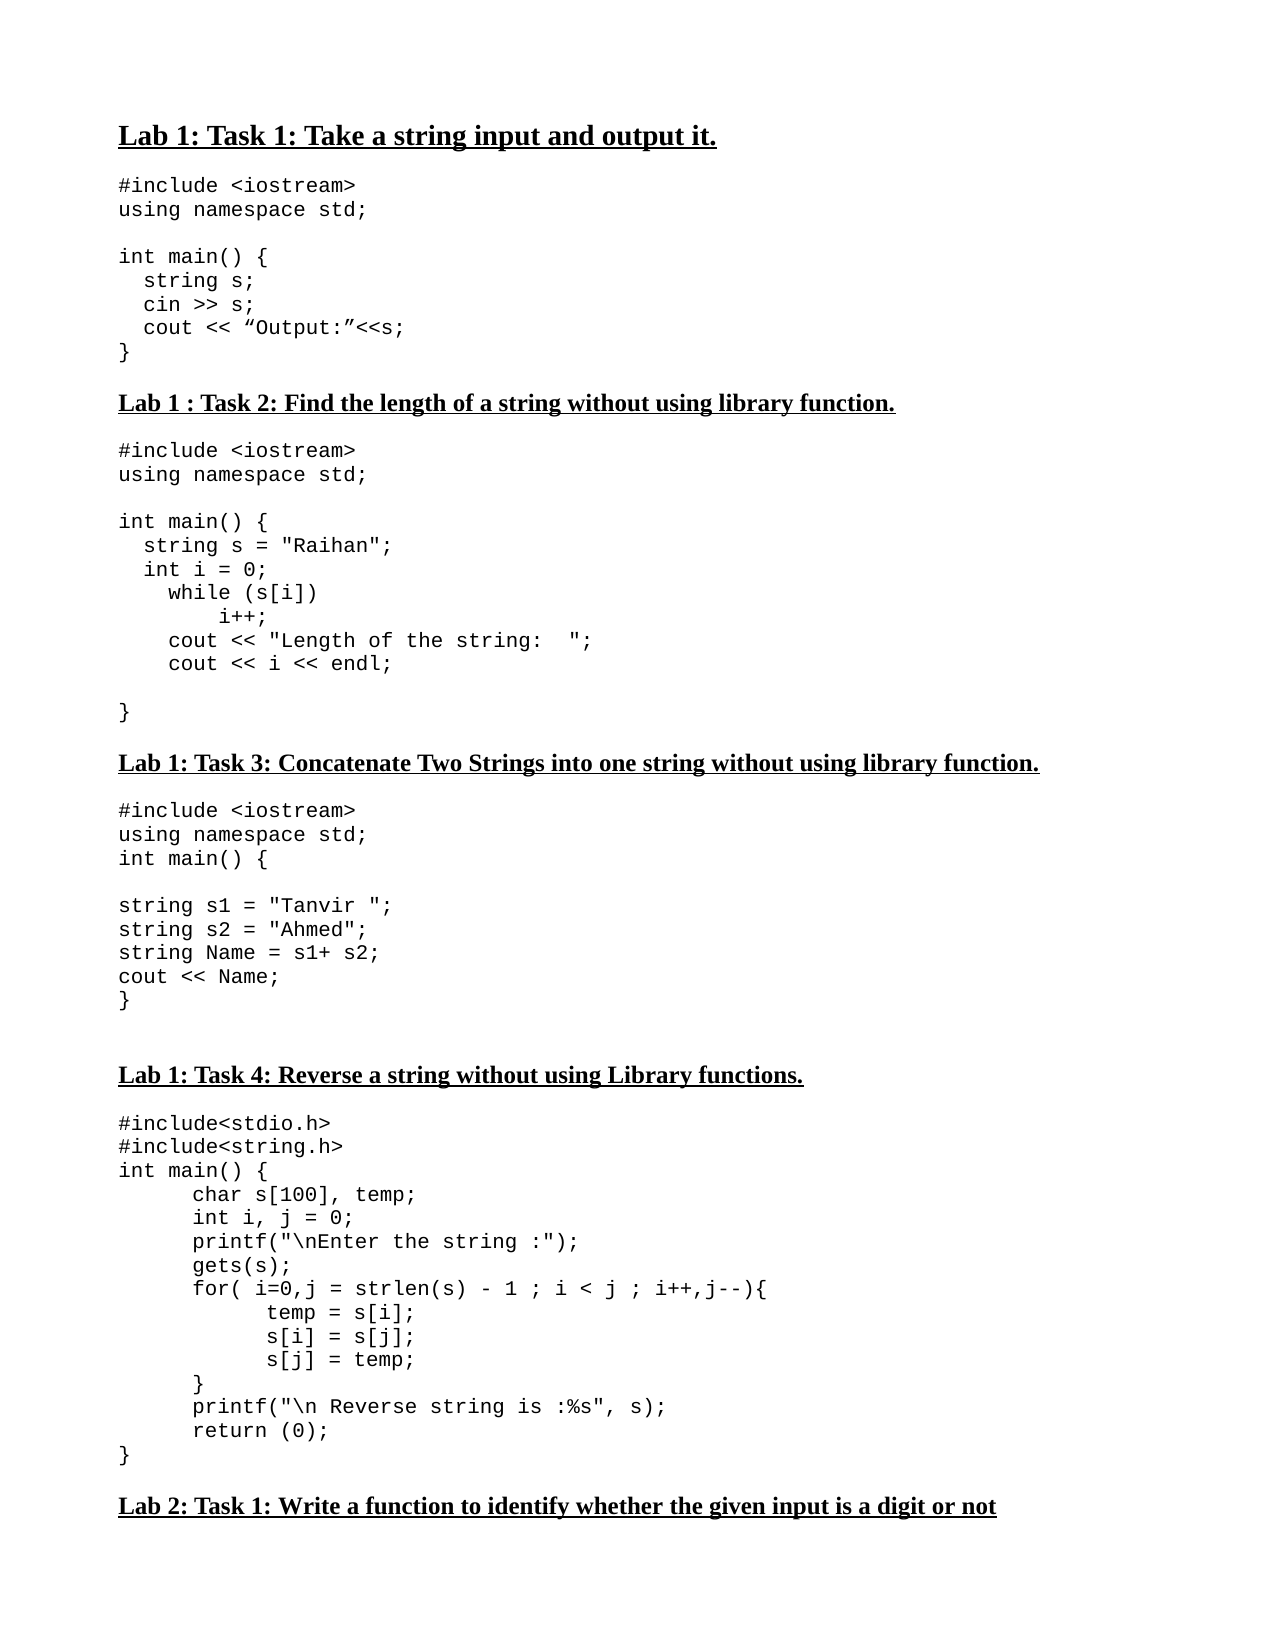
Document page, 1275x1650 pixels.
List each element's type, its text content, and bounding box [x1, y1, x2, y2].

text Lab 1: Task 4: Reverse a string without using Library functions. [118, 1060, 1157, 1089]
text } [118, 341, 1157, 364]
text Lab 1: Task 3: Concatenate Two Strings into one string without using library function. [118, 748, 1157, 777]
text string Name = s1+ s2; [118, 942, 1157, 966]
text #include<stdio.h> [118, 1113, 1157, 1136]
text s[i] = s[j]; [118, 1326, 1157, 1349]
text string s2 = "Ahmed"; [118, 918, 1157, 942]
text int main() { [118, 511, 1157, 535]
text string s = "Raihan"; [118, 535, 1157, 559]
text cout << “Output:”<<s; [118, 317, 1157, 341]
text } [118, 1373, 1157, 1397]
text int main() { [118, 246, 1157, 270]
text string s1 = "Tanvir "; [118, 895, 1157, 918]
text temp = s[i]; [118, 1302, 1157, 1326]
text int main() { [118, 1160, 1157, 1184]
text int i, j = 0; [118, 1207, 1157, 1231]
text cout << Name; [118, 966, 1157, 989]
text } [118, 989, 1157, 1013]
text cin >> s; [118, 293, 1157, 317]
text cout << "Length of the string: "; [118, 630, 1157, 653]
text } [118, 1444, 1157, 1467]
text return (0); [118, 1420, 1157, 1444]
text string s; [118, 270, 1157, 293]
text #include <iostream> [118, 175, 1157, 199]
text using namespace std; [118, 824, 1157, 848]
text for( i=0,j = strlen(s) - 1 ; i < j ; i++,j--){ [118, 1278, 1157, 1302]
text using namespace std; [118, 199, 1157, 223]
text Lab 1 : Task 2: Find the length of a string without using library function. [118, 388, 1157, 417]
text } [118, 701, 1157, 724]
text s[j] = temp; [118, 1349, 1157, 1373]
text Lab 2: Task 1: Write a function to identify whether the given input is a digit or not [118, 1491, 1157, 1520]
text #include <iostream> [118, 441, 1157, 464]
text printf("\nEnter the string :"); [118, 1231, 1157, 1255]
text int i = 0; [118, 559, 1157, 582]
text printf("\n Reverse string is :%s", s); [118, 1397, 1157, 1420]
text cout << i << endl; [118, 653, 1157, 677]
text i++; [118, 606, 1157, 630]
text Lab 1: Task 1: Take a string input and output it. [118, 118, 1157, 152]
text gets(s); [118, 1255, 1157, 1278]
text #include <iostream> [118, 800, 1157, 824]
text char s[100], temp; [118, 1184, 1157, 1207]
text #include<string.h> [118, 1136, 1157, 1160]
text int main() { [118, 848, 1157, 871]
text while (s[i]) [118, 582, 1157, 606]
text using namespace std; [118, 464, 1157, 488]
